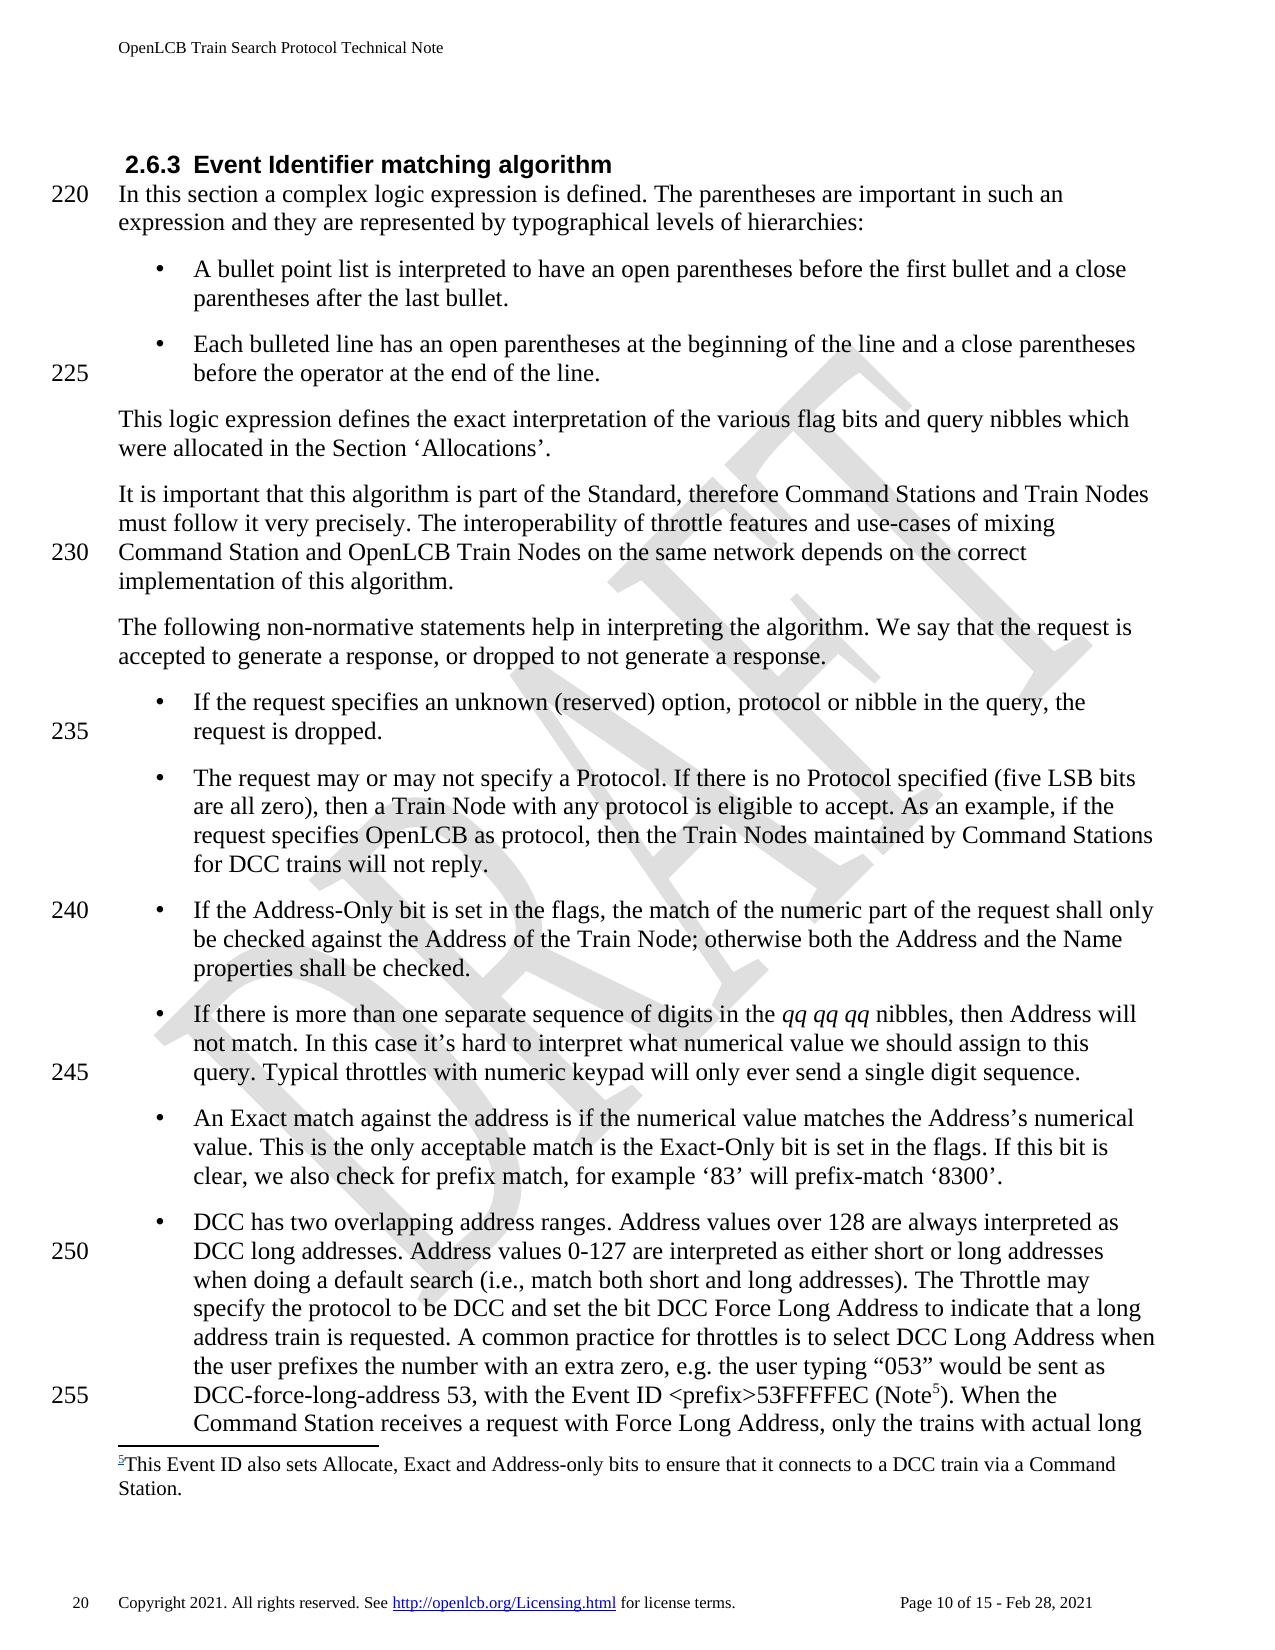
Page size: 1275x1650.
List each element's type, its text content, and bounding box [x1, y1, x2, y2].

list The request may or may not specify a Protocol. If there is no Protocol specified (five LSB bits are all zero), then a Train Node with any protocol is eligible to accept. As an example, if the request specifies OpenLCB as protocol, then the Train Nodes maintained by Command Stations for DCC trains will not reply. [589, 763, 697, 856]
text This logic expression defines the exact interpretation of the various flag bits and query nibbles which were allocated in the Section ‘Allocations’. [118, 404, 784, 462]
list If the Address-Only bit is set in the flags, the match of the numeric part of the request shall only be checked against the Address of the Train Node; otherwise both the Address and the Name properties shall be checked. [534, 895, 720, 982]
list If the request specifies an unknown (reserved) option, protocol or nibble in the query, the request is dropped. [578, 687, 805, 745]
text The following non-normative statements help in interpreting the algorithm. We say that the request is accepted to generate a response, or dropped to not generate a response. [817, 612, 1031, 670]
list If there is more than one separate sequence of digits in the qq qq qq nibbles, then Address will not match. In this case it’s hard to interpret what numerical value we should assign to this query. Typical throttles with numeric keypad will only ever send a single digit sequence. [505, 999, 1157, 1086]
list If the request specifies an unknown (reserved) option, protocol or nibble in the query, the request is dropped. [798, 687, 1157, 745]
list Each bulleted line has an open parentheses at the beginning of the line and a close parentheses before the operator at the end of the line. [156, 329, 1157, 387]
list An Exact match against the address is if the numerical value matches the Address’s numerical value. This is the only acceptable match is the Exact-Only bit is set in the flags. If this bit is clear, we also check for prefix match, for example ‘83’ will prefix-match ‘8300’. [156, 1103, 342, 1189]
text In this section a complex logic expression is defined. The parentheses are important in such an expression and they are represented by typographical levels of hierarchies: [118, 179, 1157, 236]
list If the Address-Only bit is set in the flags, the match of the numeric part of the request shall only be checked against the Address of the Train Node; otherwise both the Address and the Name properties shall be checked. [681, 895, 1157, 982]
list If the Address-Only bit is set in the flags, the match of the numeric part of the request shall only be checked against the Address of the Train Node; otherwise both the Address and the Name properties shall be checked. [401, 895, 515, 977]
list DCC has two overlapping address ranges. Address values over 128 are always interpreted as DCC long addresses. Address values 0-127 are interpreted as either short or long addresses when doing a default search (i.e., match both short and long addresses). The Throttle may specify the protocol to be DCC and set the bit DCC Force Long Address to indicate that a long address train is requested. A common practice for throttles is to select DCC Long Address when the user prefixes the number with an extra zero, e.g. the user typing “053” would be sent as DCC-force-long-address 53, with the Event ID <prefix>53FFFFEC (Note). When the Command Station receives a request with Force Long Address, only the trains with actual long [156, 1207, 1157, 1437]
text It is important that this algorithm is part of the Standard, therefore Command Stations and Train Nodes must follow it very precisely. The interoperability of throttle features and use-cases of mixing Command Station and OpenLCB Train Nodes on the same network depends on the correct implementation of this algorithm. [665, 479, 955, 594]
text The following non-normative statements help in interpreting the algorithm. We say that the request is accepted to generate a response, or dropped to not generate a response. [1016, 612, 1157, 670]
text The following non-normative statements help in interpreting the algorithm. We say that the request is accepted to generate a response, or dropped to not generate a response. [118, 612, 730, 670]
list If there is more than one separate sequence of digits in the qq qq qq nibbles, then Address will not match. In this case it’s hard to interpret what numerical value we should assign to this query. Typical throttles with numeric keypad will only ever send a single digit sequence. [211, 999, 438, 1086]
text The following non-normative statements help in interpreting the algorithm. We say that the request is accepted to generate a response, or dropped to not generate a response. [715, 612, 818, 670]
list The request may or may not specify a Protocol. If there is no Protocol specified (five LSB bits are all zero), then a Train Node with any protocol is eligible to accept. As an example, if the request specifies OpenLCB as protocol, then the Train Nodes maintained by Command Stations for DCC trains will not reply. [690, 763, 1157, 878]
text It is important that this algorithm is part of the Standard, therefore Command Stations and Train Nodes must follow it very precisely. The interoperability of throttle features and use-cases of mixing Command Station and OpenLCB Train Nodes on the same network depends on the correct implementation of this algorithm. [118, 479, 709, 594]
list A bullet point list is interpreted to have an open parentheses before the first bullet and a close parentheses after the last bullet. [156, 254, 1157, 311]
list If the request specifies an unknown (reserved) option, protocol or nibble in the query, the request is dropped. [156, 687, 556, 745]
list If the request specifies an unknown (reserved) option, protocol or nibble in the query, the request is dropped. [547, 703, 608, 745]
list An Exact match against the address is if the numerical value matches the Address’s numerical value. This is the only acceptable match is the Exact-Only bit is set in the flags. If this bit is clear, we also check for prefix match, for example ‘83’ will prefix-match ‘8300’. [491, 1103, 1157, 1189]
list The request may or may not specify a Protocol. If there is no Protocol specified (five LSB bits are all zero), then a Train Node with any protocol is eligible to accept. As an example, if the request specifies OpenLCB as protocol, then the Train Nodes maintained by Command Stations for DCC trains will not reply. [156, 763, 648, 878]
list If the Address-Only bit is set in the flags, the match of the numeric part of the request shall only be checked against the Address of the Train Node; otherwise both the Address and the Name properties shall be checked. [156, 895, 445, 982]
text This logic expression defines the exact interpretation of the various flag bits and query nibbles which were allocated in the Section ‘Allocations’. [815, 404, 1157, 462]
list An Exact match against the address is if the numerical value matches the Address’s numerical value. This is the only acceptable match is the Exact-Only bit is set in the flags. If this bit is clear, we also check for prefix match, for example ‘83’ will prefix-match ‘8300’. [299, 1103, 494, 1189]
subtitle Event Identifier matching algorithm [118, 150, 1157, 179]
list This Event ID also sets Allocate, Exact and Address-only bits to ensure that it connects to a DCC train via a Command Station. [118, 1452, 1157, 1500]
text It is important that this algorithm is part of the Standard, therefore Command Stations and Train Nodes must follow it very precisely. The interoperability of throttle features and use-cases of mixing Command Station and OpenLCB Train Nodes on the same network depends on the correct implementation of this algorithm. [883, 479, 1157, 594]
list The request may or may not specify a Protocol. If there is no Protocol specified (five LSB bits are all zero), then a Train Node with any protocol is eligible to accept. As an example, if the request specifies OpenLCB as protocol, then the Train Nodes maintained by Command Stations for DCC trains will not reply. [671, 825, 800, 878]
list If there is more than one separate sequence of digits in the qq qq qq nibbles, then Address will not match. In this case it’s hard to interpret what numerical value we should assign to this query. Typical throttles with numeric keypad will only ever send a single digit sequence. [397, 999, 549, 1086]
